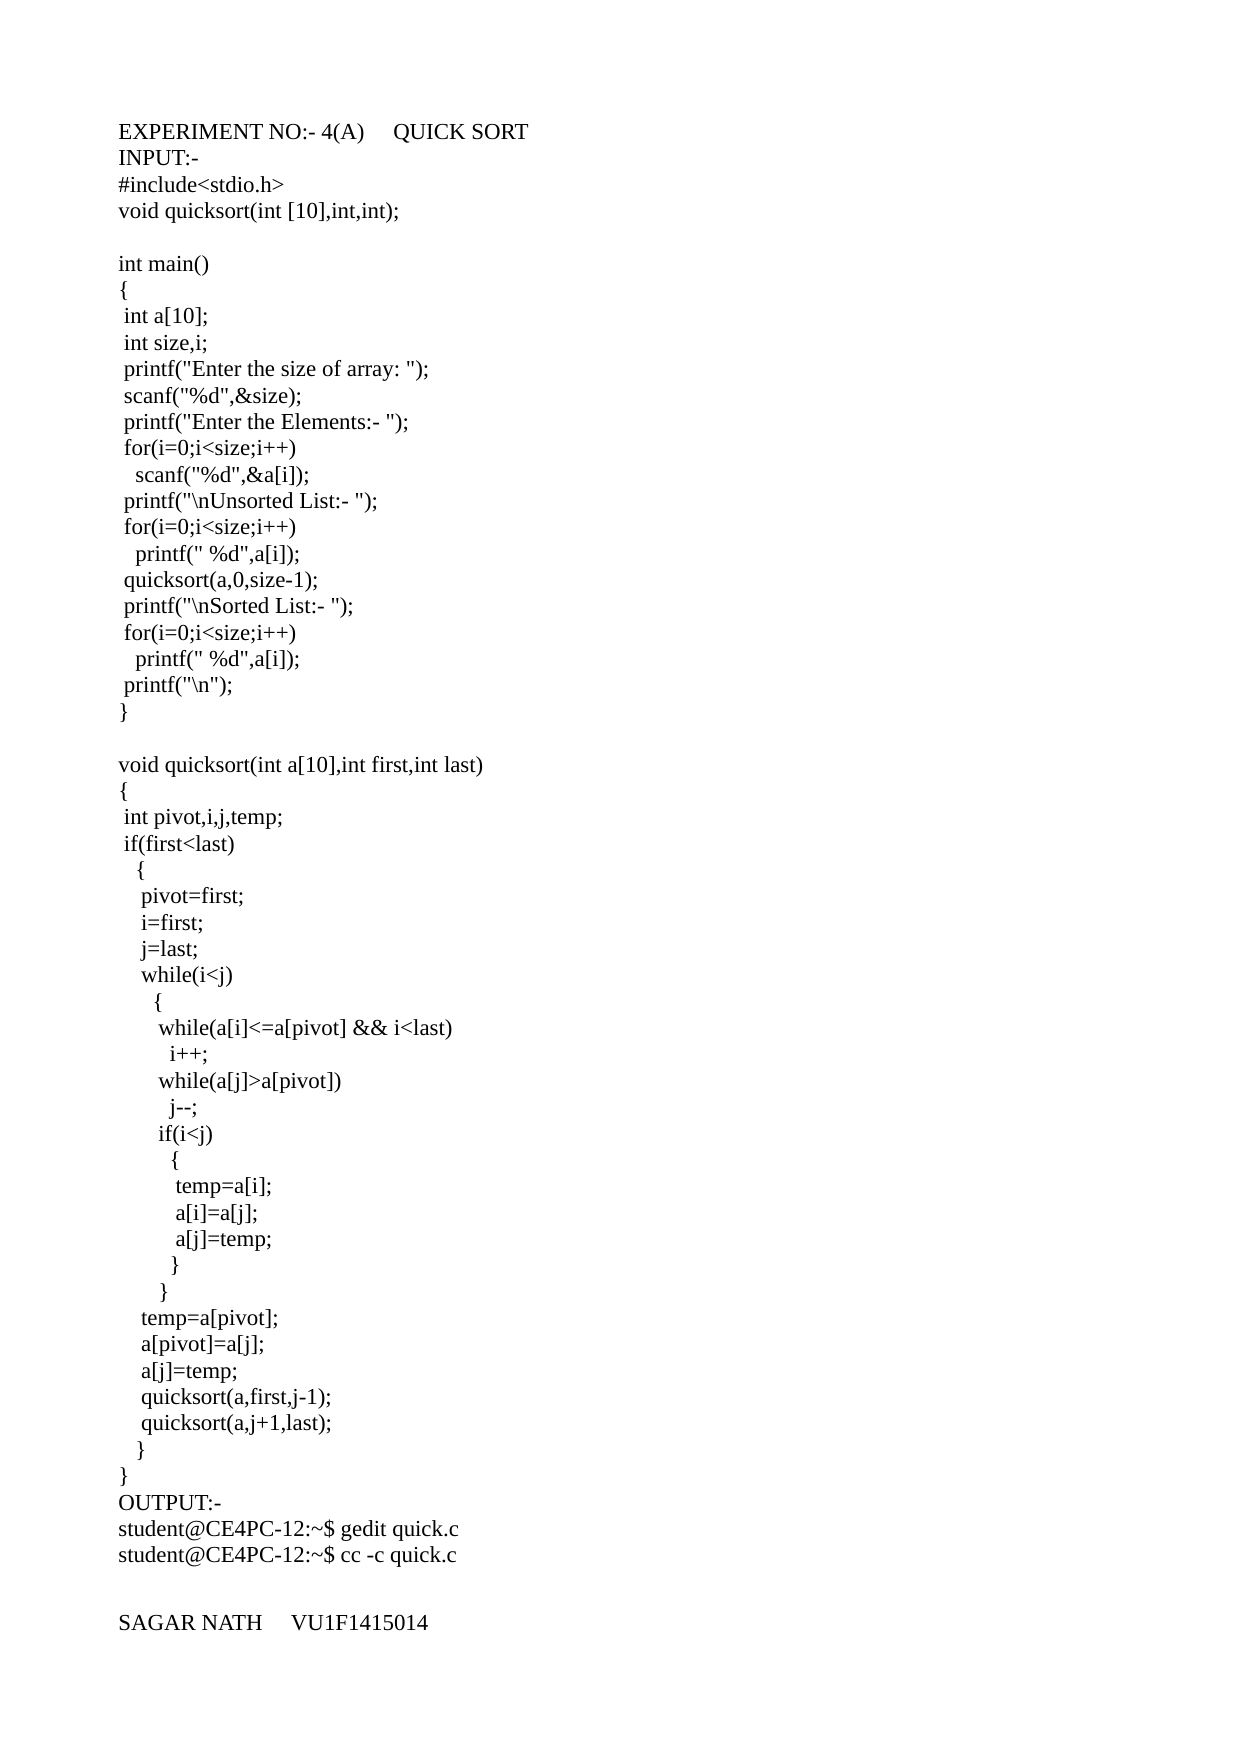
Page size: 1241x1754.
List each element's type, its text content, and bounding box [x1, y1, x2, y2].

text printf("Enter the size of array: "); [118, 355, 1122, 382]
text printf("\nUnsorted List:- "); [118, 487, 1122, 513]
text } [118, 1436, 1122, 1462]
text i++; [118, 1041, 1122, 1067]
text printf("Enter the Elements:- "); [118, 408, 1122, 434]
text EXPERIMENT NO:- 4(A) QUICK SORT [118, 118, 1122, 144]
text } [118, 1462, 1122, 1488]
text scanf("%d",&size); [118, 382, 1122, 408]
text a[j]=temp; [118, 1357, 1122, 1383]
text void quicksort(int a[10],int first,int last) [118, 751, 1122, 777]
text for(i=0;i<size;i++) [118, 513, 1122, 540]
text a[pivot]=a[j]; [118, 1330, 1122, 1357]
text for(i=0;i<size;i++) [118, 619, 1122, 645]
text } [118, 698, 1122, 724]
text int pivot,i,j,temp; [118, 803, 1122, 830]
text #include<stdio.h> [118, 171, 1122, 197]
text for(i=0;i<size;i++) [118, 434, 1122, 461]
text { [118, 276, 1122, 303]
text student@CE4PC-12:~$ cc -c quick.c [118, 1541, 1122, 1568]
text INPUT:- [118, 144, 1122, 171]
text int main() [118, 250, 1122, 276]
text quicksort(a,0,size-1); [118, 566, 1122, 592]
text j--; [118, 1093, 1122, 1119]
text { [118, 1146, 1122, 1172]
text scanf("%d",&a[i]); [118, 461, 1122, 487]
text } [118, 1251, 1122, 1278]
text { [118, 856, 1122, 882]
text printf(" %d",a[i]); [118, 645, 1122, 672]
text a[i]=a[j]; [118, 1199, 1122, 1225]
text OUTPUT:- [118, 1488, 1122, 1515]
text if(i<j) [118, 1119, 1122, 1146]
text printf(" %d",a[i]); [118, 540, 1122, 566]
text { [118, 988, 1122, 1014]
text temp=a[i]; [118, 1172, 1122, 1199]
text while(a[i]<=a[pivot] && i<last) [118, 1014, 1122, 1041]
text while(a[j]>a[pivot]) [118, 1067, 1122, 1093]
text } [118, 1278, 1122, 1304]
text while(i<j) [118, 961, 1122, 988]
text int a[10]; [118, 303, 1122, 329]
text a[j]=temp; [118, 1225, 1122, 1251]
text student@CE4PC-12:~$ gedit quick.c [118, 1515, 1122, 1541]
text quicksort(a,j+1,last); [118, 1409, 1122, 1436]
text quicksort(a,first,j-1); [118, 1383, 1122, 1409]
text void quicksort(int [10],int,int); [118, 197, 1122, 223]
text if(first<last) [118, 830, 1122, 856]
text j=last; [118, 935, 1122, 961]
text i=first; [118, 909, 1122, 935]
text { [118, 777, 1122, 803]
text printf("\nSorted List:- "); [118, 592, 1122, 619]
text pivot=first; [118, 882, 1122, 909]
text printf("\n"); [118, 672, 1122, 698]
text int size,i; [118, 329, 1122, 355]
text temp=a[pivot]; [118, 1304, 1122, 1330]
